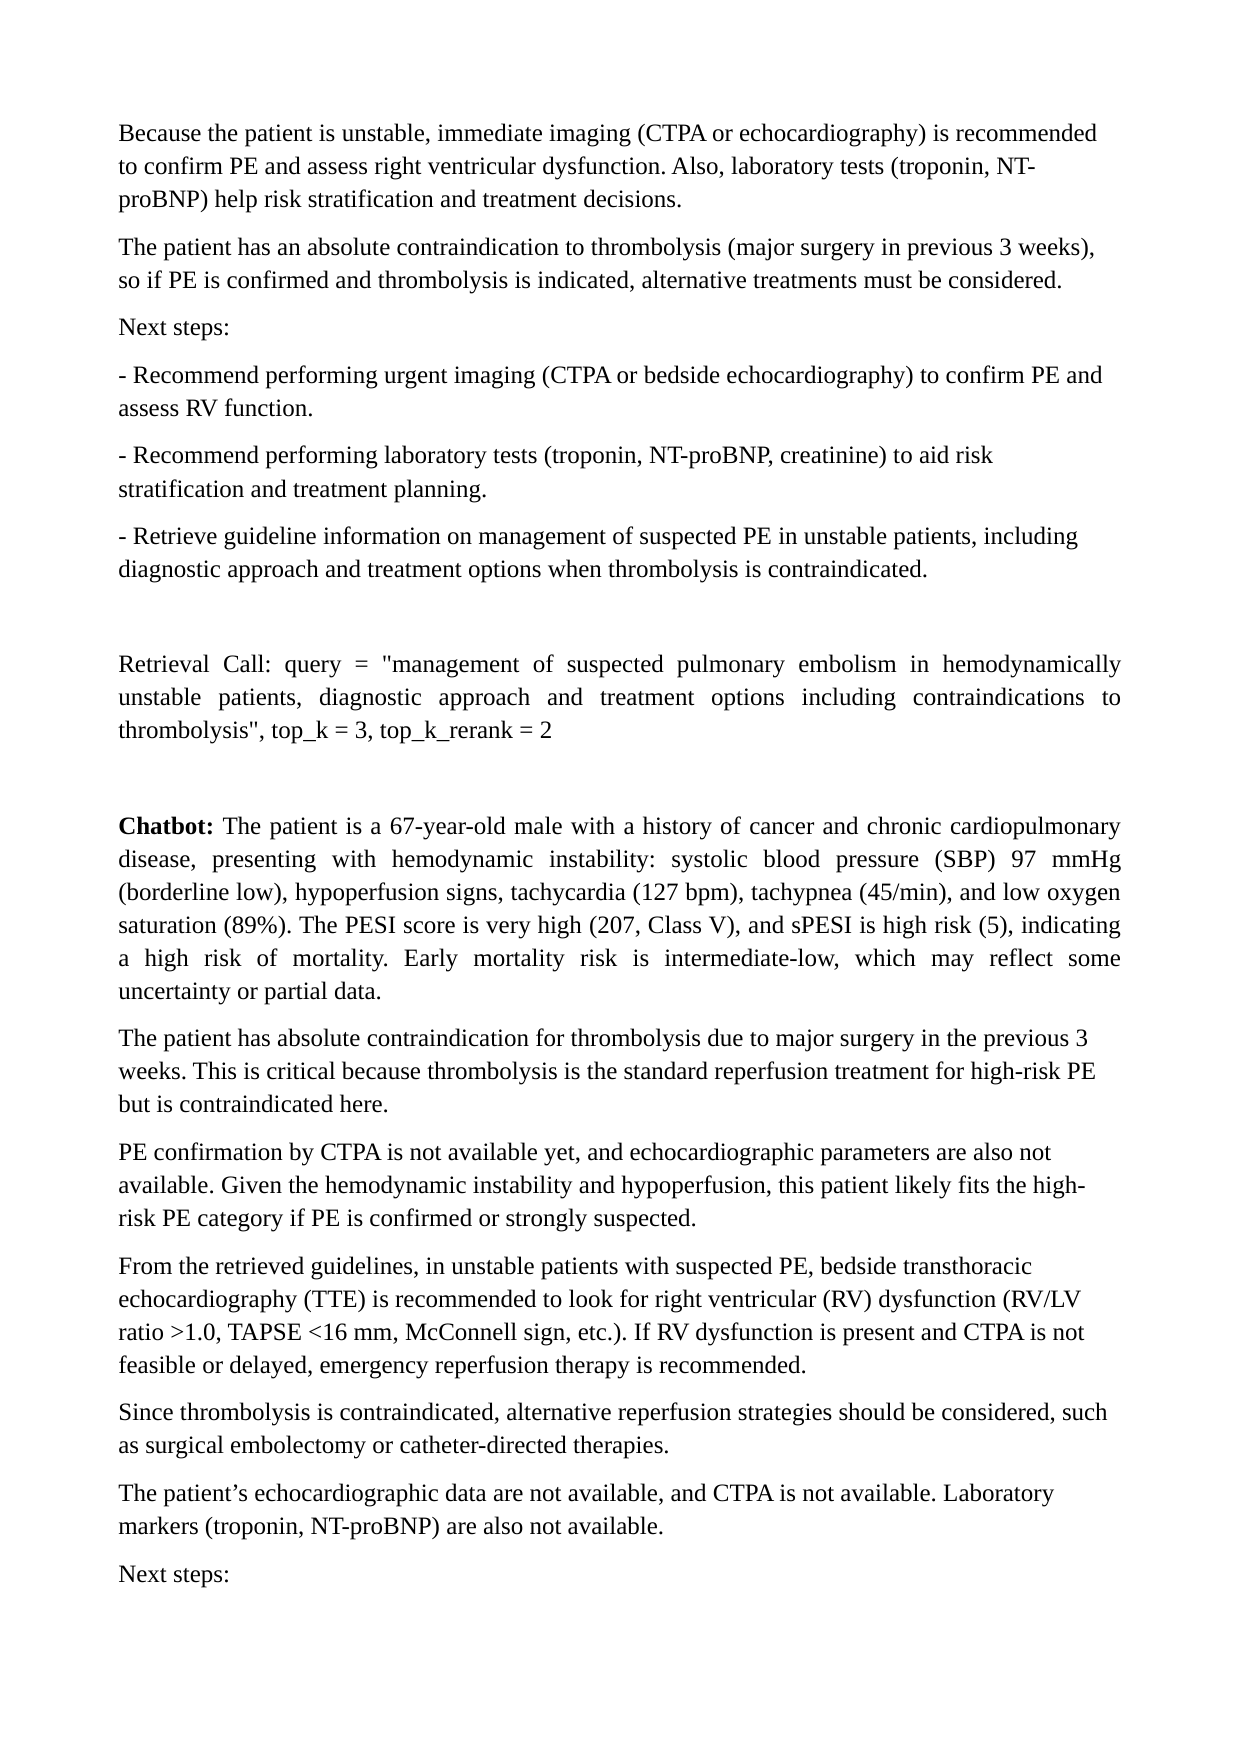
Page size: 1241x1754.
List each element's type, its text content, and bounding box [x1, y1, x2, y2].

text Since thrombolysis is contraindicated, alternative reperfusion strategies should be considered, such as surgical embolectomy or catheter-directed therapies. [118, 1397, 1122, 1459]
text The patient has an absolute contraindication to thrombolysis (major surgery in previous 3 weeks), so if PE is confirmed and thrombolysis is indicated, alternative treatments must be considered. [118, 232, 1122, 293]
text - Recommend performing laboratory tests (troponin, NT-proBNP, creatinine) to aid risk stratification and treatment planning. [118, 441, 1122, 502]
text Retrieval Call: query = "management of suspected pulmonary embolism in hemodynamically unstable patients, diagnostic approach and treatment options including contraindications to thrombolysis", top_k = 3, top_k_rerank = 2 [118, 649, 1122, 744]
text Chatbot: The patient is a 67-year-old male with a history of cancer and chronic cardiopulmonary disease, presenting with hemodynamic instability: systolic blood pressure (SBP) 97 mmHg (borderline low), hypoperfusion signs, tachycardia (127 bpm), tachypnea (45/min), and low oxygen saturation (89%). The PESI score is very high (207, Class V), and sPESI is high risk (5), indicating a high risk of mortality. Early mortality risk is intermediate-low, which may reflect some uncertainty or partial data. [118, 811, 1122, 1004]
text The patient has absolute contraindication for thrombolysis due to major surgery in the previous 3 weeks. This is critical because thrombolysis is the standard reperfusion treatment for high-risk PE but is contraindicated here. [118, 1023, 1122, 1118]
text From the retrieved guidelines, in unstable patients with suspected PE, bedside transthoracic echocardiography (TTE) is recommended to look for right ventricular (RV) dysfunction (RV/LV ratio >1.0, TAPSE <16 mm, McConnell sign, etc.). If RV dysfunction is present and CTPA is not feasible or delayed, emergency reperfusion therapy is recommended. [118, 1251, 1122, 1378]
text - Retrieve guideline information on management of suspected PE in unstable patients, including diagnostic approach and treatment options when thrombolysis is contraindicated. [118, 521, 1122, 583]
text - Recommend performing urgent imaging (CTPA or bedside echocardiography) to confirm PE and assess RV function. [118, 360, 1122, 422]
text Because the patient is unstable, immediate imaging (CTPA or echocardiography) is recommended to confirm PE and assess right ventricular dysfunction. Also, laboratory tests (troponin, NT-proBNP) help risk stratification and treatment decisions. [118, 118, 1122, 213]
text Next steps: [118, 1559, 1122, 1587]
text The patient’s echocardiographic data are not available, and CTPA is not available. Laboratory markers (troponin, NT-proBNP) are also not available. [118, 1478, 1122, 1540]
text PE confirmation by CTPA is not available yet, and echocardiographic parameters are also not available. Given the hemodynamic instability and hypoperfusion, this patient likely fits the high-risk PE category if PE is confirmed or strongly suspected. [118, 1137, 1122, 1232]
text Next steps: [118, 312, 1122, 341]
